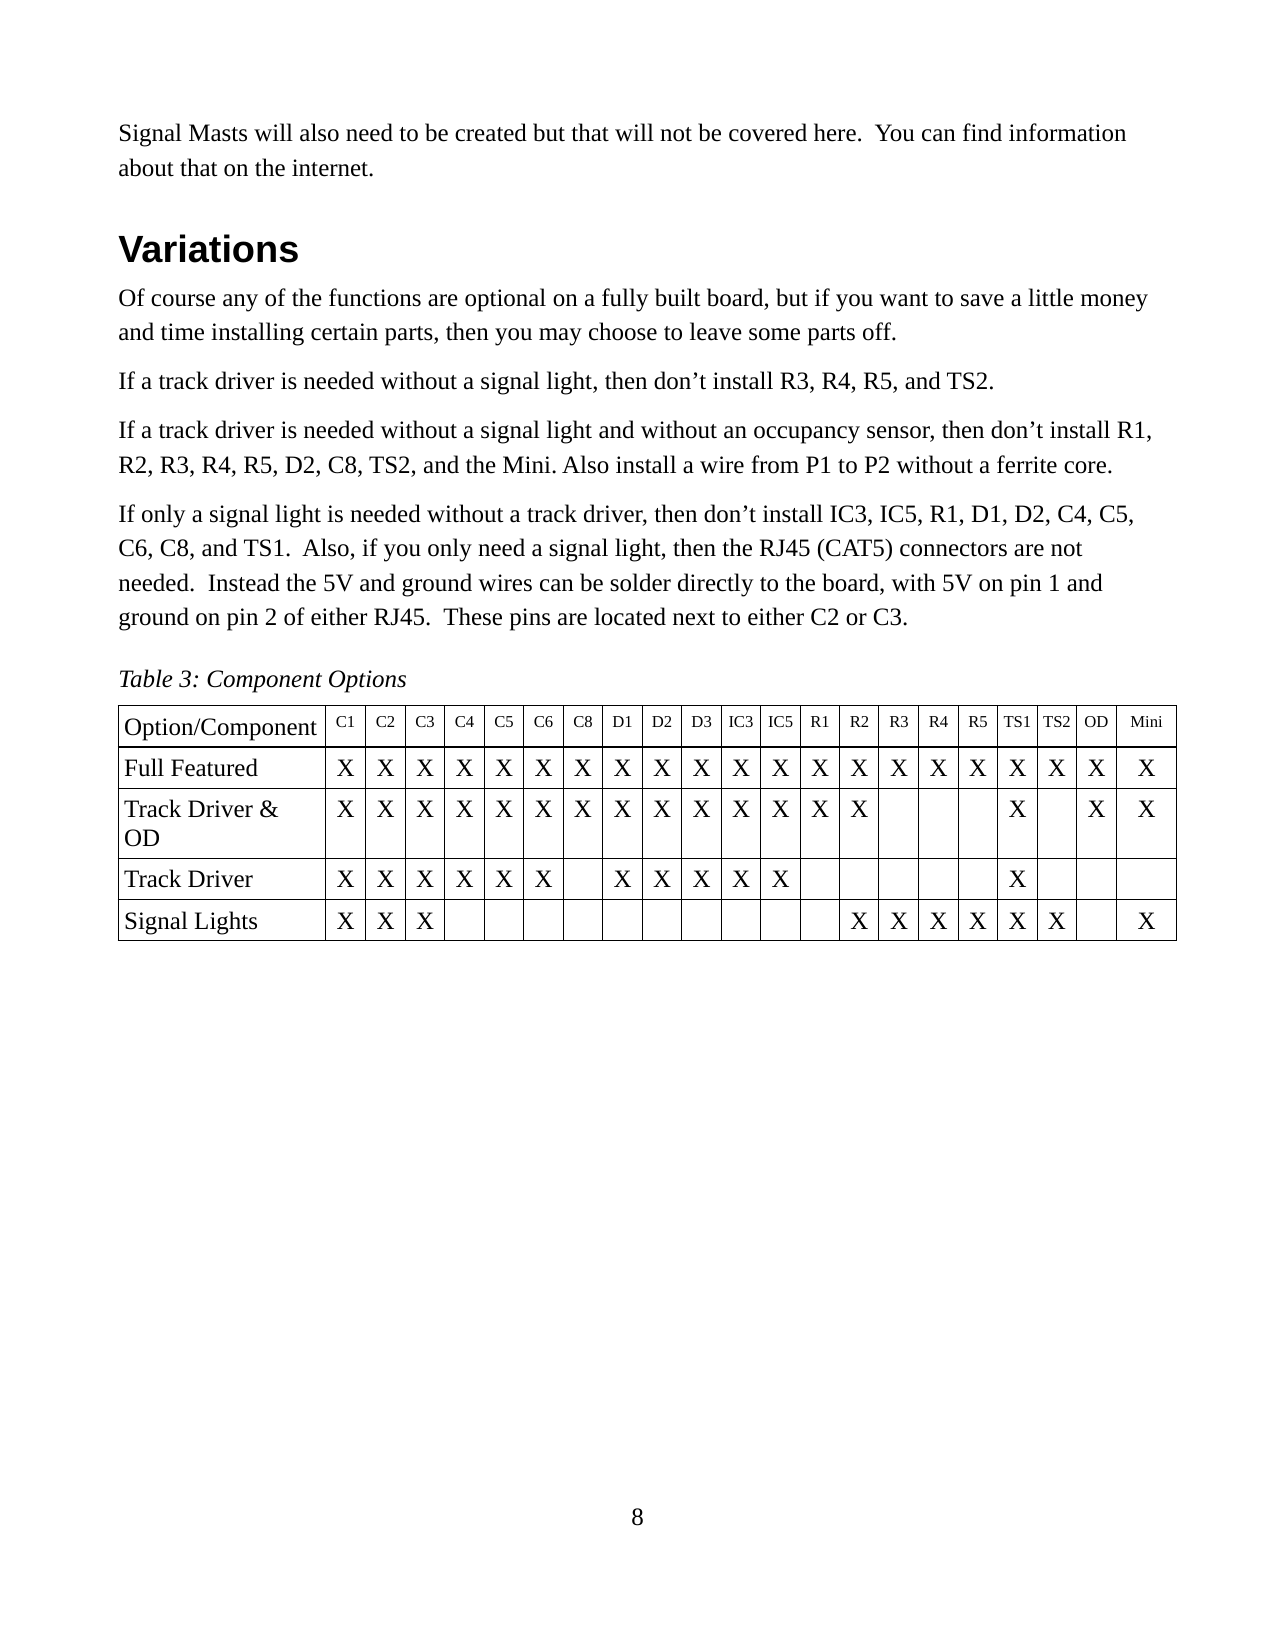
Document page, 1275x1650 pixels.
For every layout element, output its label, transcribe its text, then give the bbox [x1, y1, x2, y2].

table_cell X [1038, 900, 1076, 940]
table_cell [761, 900, 800, 940]
table_cell [682, 900, 721, 940]
table_cell X [603, 859, 642, 899]
table_header C5 [485, 706, 523, 746]
table_cell [603, 900, 642, 940]
table_cell X [682, 748, 721, 788]
table_cell X [840, 900, 878, 940]
table_cell X [722, 859, 760, 899]
table_cell X [682, 859, 721, 899]
table_header R1 [801, 706, 839, 746]
table_cell X [998, 748, 1037, 788]
table_header D2 [643, 706, 681, 746]
table_cell X [959, 900, 997, 940]
table_cell [564, 900, 602, 940]
table_cell [879, 859, 918, 899]
table_header C2 [366, 706, 405, 746]
table_header R4 [919, 706, 958, 746]
table_cell [485, 900, 523, 940]
table_cell X [1117, 789, 1176, 858]
table_cell X [1038, 748, 1076, 788]
table_cell [722, 900, 760, 940]
table_cell X [485, 789, 523, 858]
table_cell X [485, 748, 523, 788]
table_cell X [445, 859, 484, 899]
table_header IC3 [722, 706, 760, 746]
text Table 3: Component Options [118, 664, 1157, 693]
table_cell X [840, 748, 878, 788]
table_cell X [406, 748, 444, 788]
table_cell [1038, 789, 1076, 858]
table_header TS1 [998, 706, 1037, 746]
table_cell X [761, 748, 800, 788]
table_cell X [485, 859, 523, 899]
subtitle Variations [118, 227, 1157, 270]
table_cell [1077, 900, 1116, 940]
table_cell X [761, 789, 800, 858]
table_cell X [445, 748, 484, 788]
table_cell X [643, 789, 681, 858]
table_cell [1117, 859, 1176, 899]
table_cell X [919, 900, 958, 940]
table_cell [919, 859, 958, 899]
table_cell X [722, 748, 760, 788]
table_cell X [406, 859, 444, 899]
table_cell [1038, 859, 1076, 899]
text Signal Masts will also need to be created but that will not be covered here. You can find information about that on the internet. [118, 118, 1157, 181]
table_cell X [879, 748, 918, 788]
table_header R3 [879, 706, 918, 746]
table_cell [840, 859, 878, 899]
table_header C3 [406, 706, 444, 746]
table_cell [919, 789, 958, 858]
table_cell X [879, 900, 918, 940]
table_cell X [643, 748, 681, 788]
table_cell X [366, 789, 405, 858]
table_cell X [959, 748, 997, 788]
table_cell Full Featured [119, 748, 325, 788]
table_cell X [998, 900, 1037, 940]
table_cell X [406, 789, 444, 858]
table_cell X [801, 748, 839, 788]
table_header Mini [1117, 706, 1176, 746]
table_cell X [564, 748, 602, 788]
table_cell Track Driver & OD [119, 789, 325, 858]
table_header OD [1077, 706, 1116, 746]
table_cell X [682, 789, 721, 858]
table_cell X [366, 748, 405, 788]
table_cell X [919, 748, 958, 788]
table_cell X [564, 789, 602, 858]
table_cell [643, 900, 681, 940]
table_header C4 [445, 706, 484, 746]
table_cell X [801, 789, 839, 858]
table_cell X [1117, 900, 1176, 940]
table_cell X [1117, 748, 1176, 788]
table_cell X [326, 859, 365, 899]
text If a track driver is needed without a signal light, then don’t install R3, R4, R5, and TS2. [118, 366, 1157, 395]
table_cell [801, 900, 839, 940]
table_cell [564, 859, 602, 899]
table_cell [524, 900, 563, 940]
table_cell X [998, 859, 1037, 899]
table_header C6 [524, 706, 563, 746]
table_cell [1077, 859, 1116, 899]
table_cell X [643, 859, 681, 899]
table_cell X [998, 789, 1037, 858]
table_cell X [366, 900, 405, 940]
table_cell X [445, 789, 484, 858]
table_cell Track Driver [119, 859, 325, 899]
table_header C8 [564, 706, 602, 746]
table_cell [959, 859, 997, 899]
table_header C1 [326, 706, 365, 746]
text Of course any of the functions are optional on a fully built board, but if you want to save a little money and time installing certain parts, then you may choose to leave some parts off. [118, 283, 1157, 346]
table_cell X [524, 748, 563, 788]
table_cell [801, 859, 839, 899]
table_cell X [1077, 748, 1116, 788]
table_header R5 [959, 706, 997, 746]
table_header TS2 [1038, 706, 1076, 746]
table_cell X [326, 789, 365, 858]
table_cell X [1077, 789, 1116, 858]
table_cell Signal Lights [119, 900, 325, 940]
table_cell X [722, 789, 760, 858]
table_header D1 [603, 706, 642, 746]
table_cell [959, 789, 997, 858]
table_cell [445, 900, 484, 940]
table_cell X [326, 900, 365, 940]
table_cell X [366, 859, 405, 899]
table_cell X [326, 748, 365, 788]
table_header Option/Component [119, 706, 325, 746]
text If only a signal light is needed without a track driver, then don’t install IC3, IC5, R1, D1, D2, C4, C5, C6, C8, and TS1. Also, if you only need a signal light, then the RJ45 (CAT5) connectors are not needed. Instead the 5V and ground wires can be solder directly to the board, with 5V on pin 1 and ground on pin 2 of either RJ45. These pins are located next to either C2 or C3. [118, 499, 1157, 631]
table_cell X [603, 748, 642, 788]
table_cell X [603, 789, 642, 858]
table_cell X [524, 789, 563, 858]
text If a track driver is needed without a signal light and without an occupancy sensor, then don’t install R1, R2, R3, R4, R5, D2, C8, TS2, and the Mini. Also install a wire from P1 to P2 without a ferrite core. [118, 415, 1157, 479]
table_cell [879, 789, 918, 858]
table_header D3 [682, 706, 721, 746]
table_cell X [524, 859, 563, 899]
table_cell X [840, 789, 878, 858]
table_cell X [761, 859, 800, 899]
table_header IC5 [761, 706, 800, 746]
table_cell X [406, 900, 444, 940]
table_header R2 [840, 706, 878, 746]
